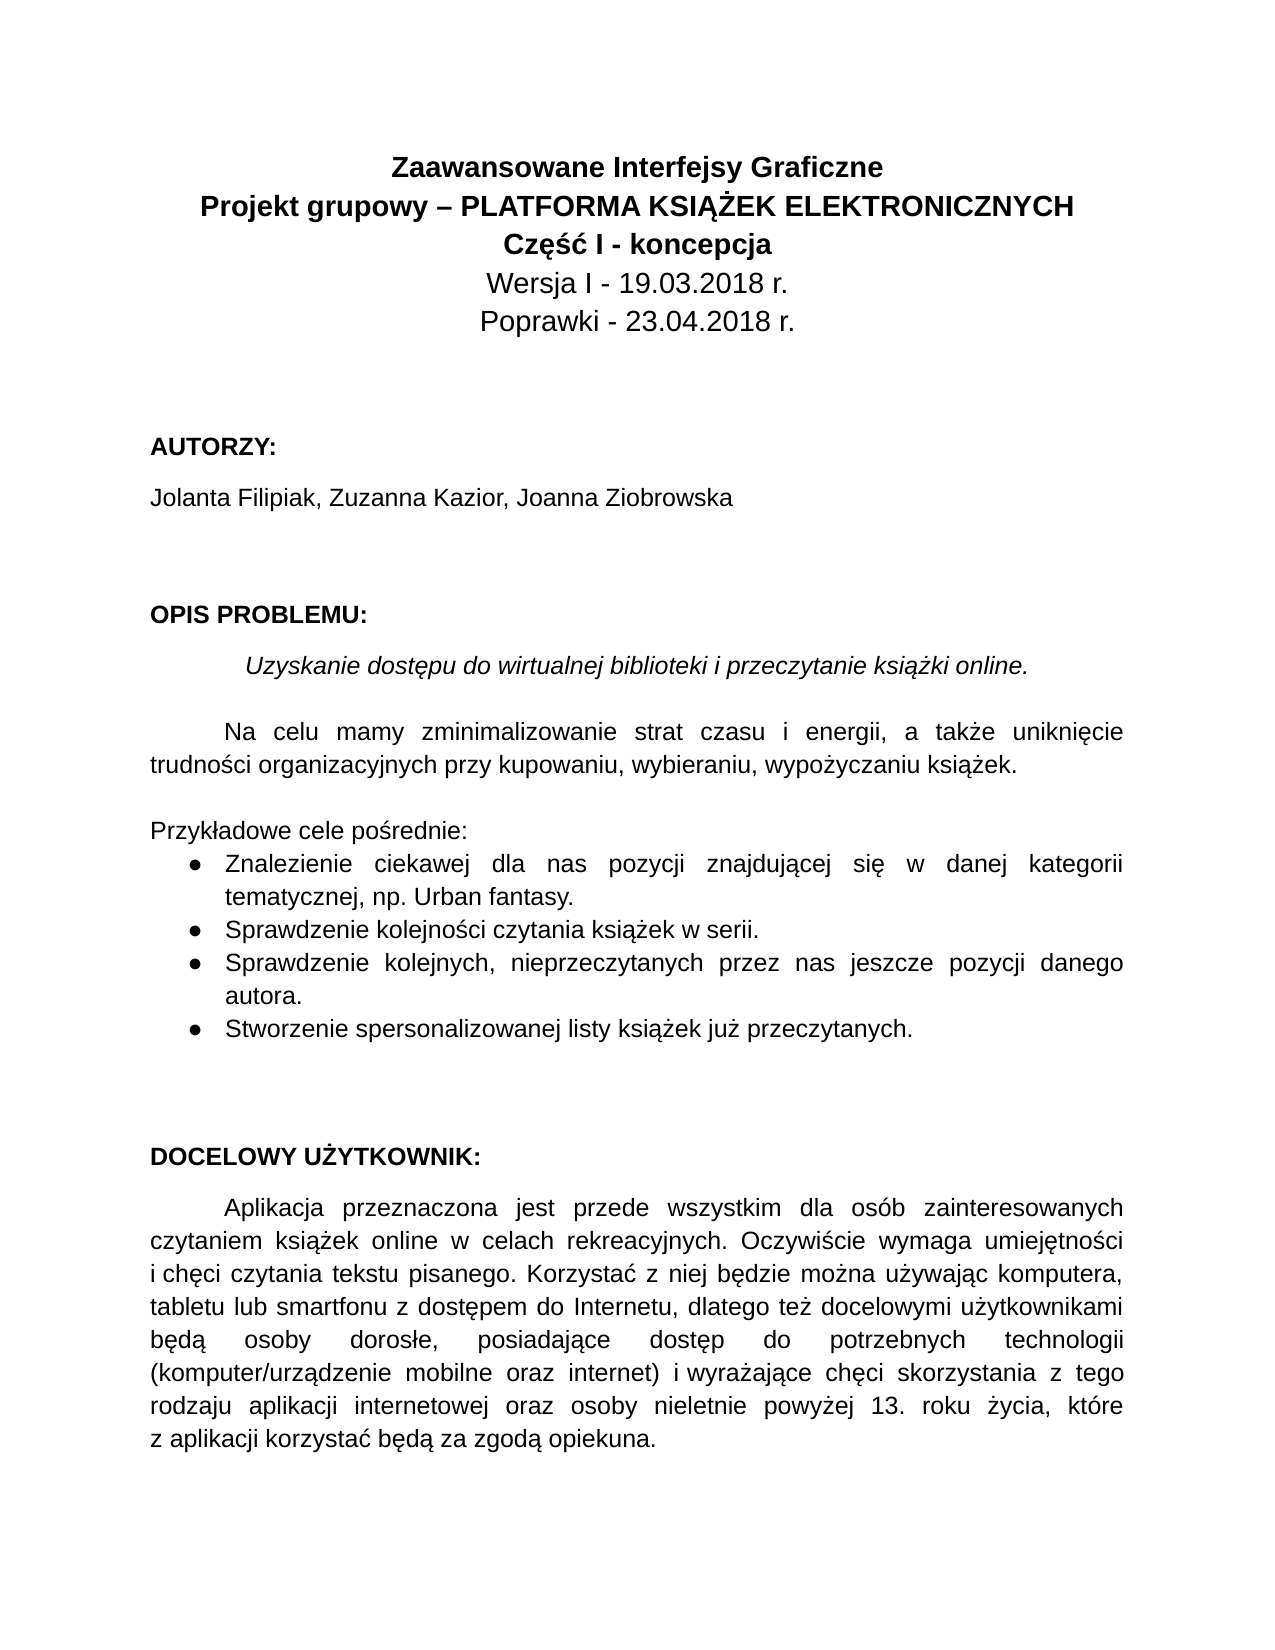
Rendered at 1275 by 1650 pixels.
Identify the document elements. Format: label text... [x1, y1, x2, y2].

text Jolanta Filipiak, Zuzanna Kazior, Joanna Ziobrowska [150, 483, 1125, 512]
text Zaawansowane Interfejsy Graficzne [150, 150, 1125, 183]
list Znalezienie ciekawej dla nas pozycji znajdującej się w danej kategorii tematycznej, np. Urban fantasy. [187, 849, 1125, 911]
text Aplikacja przeznaczona jest przede wszystkim dla osób zainteresowanych czytaniem książek online w celach rekreacyjnych. Oczywiście wymaga umiejętności i chęci czytania tekstu pisanego. Korzystać z niej będzie można używając komputera, tabletu lub smartfonu z dostępem do Internetu, dlatego też docelowymi użytkownikami będą osoby dorosłe, posiadające dostęp do potrzebnych technologii (komputer/urządzenie mobilne oraz internet) i wyrażające chęci skorzystania z tego rodzaju aplikacji internetowej oraz osoby nieletnie powyżej 13. roku życia, które z aplikacji korzystać będą za zgodą opiekuna. [150, 1193, 1125, 1452]
text Projekt grupowy – PLATFORMA KSIĄŻEK ELEKTRONICZNYCH [150, 188, 1125, 222]
text Część I - koncepcja [150, 227, 1125, 261]
list Stworzenie spersonalizowanej listy książek już przeczytanych. [187, 1014, 1125, 1043]
text Wersja I - 19.03.2018 r. [150, 266, 1125, 299]
text Poprawki - 23.04.2018 r. [150, 304, 1125, 338]
text DOCELOWY UŻYTKOWNIK: [150, 1142, 1125, 1171]
text Przykładowe cele pośrednie: [150, 816, 1125, 844]
list Sprawdzenie kolejnych, nieprzeczytanych przez nas jeszcze pozycji danego autora. [187, 948, 1125, 1009]
text OPIS PROBLEMU: [150, 600, 1125, 628]
list Sprawdzenie kolejności czytania książek w serii. [187, 915, 1125, 943]
text Uzyskanie dostępu do wirtualnej biblioteki i przeczytanie książki online. [150, 651, 1125, 679]
text Na celu mamy zminimalizowanie strat czasu i energii, a także uniknięcie trudności organizacyjnych przy kupowaniu, wybieraniu, wypożyczaniu książek. [150, 717, 1125, 778]
text AUTORZY: [150, 432, 1125, 461]
